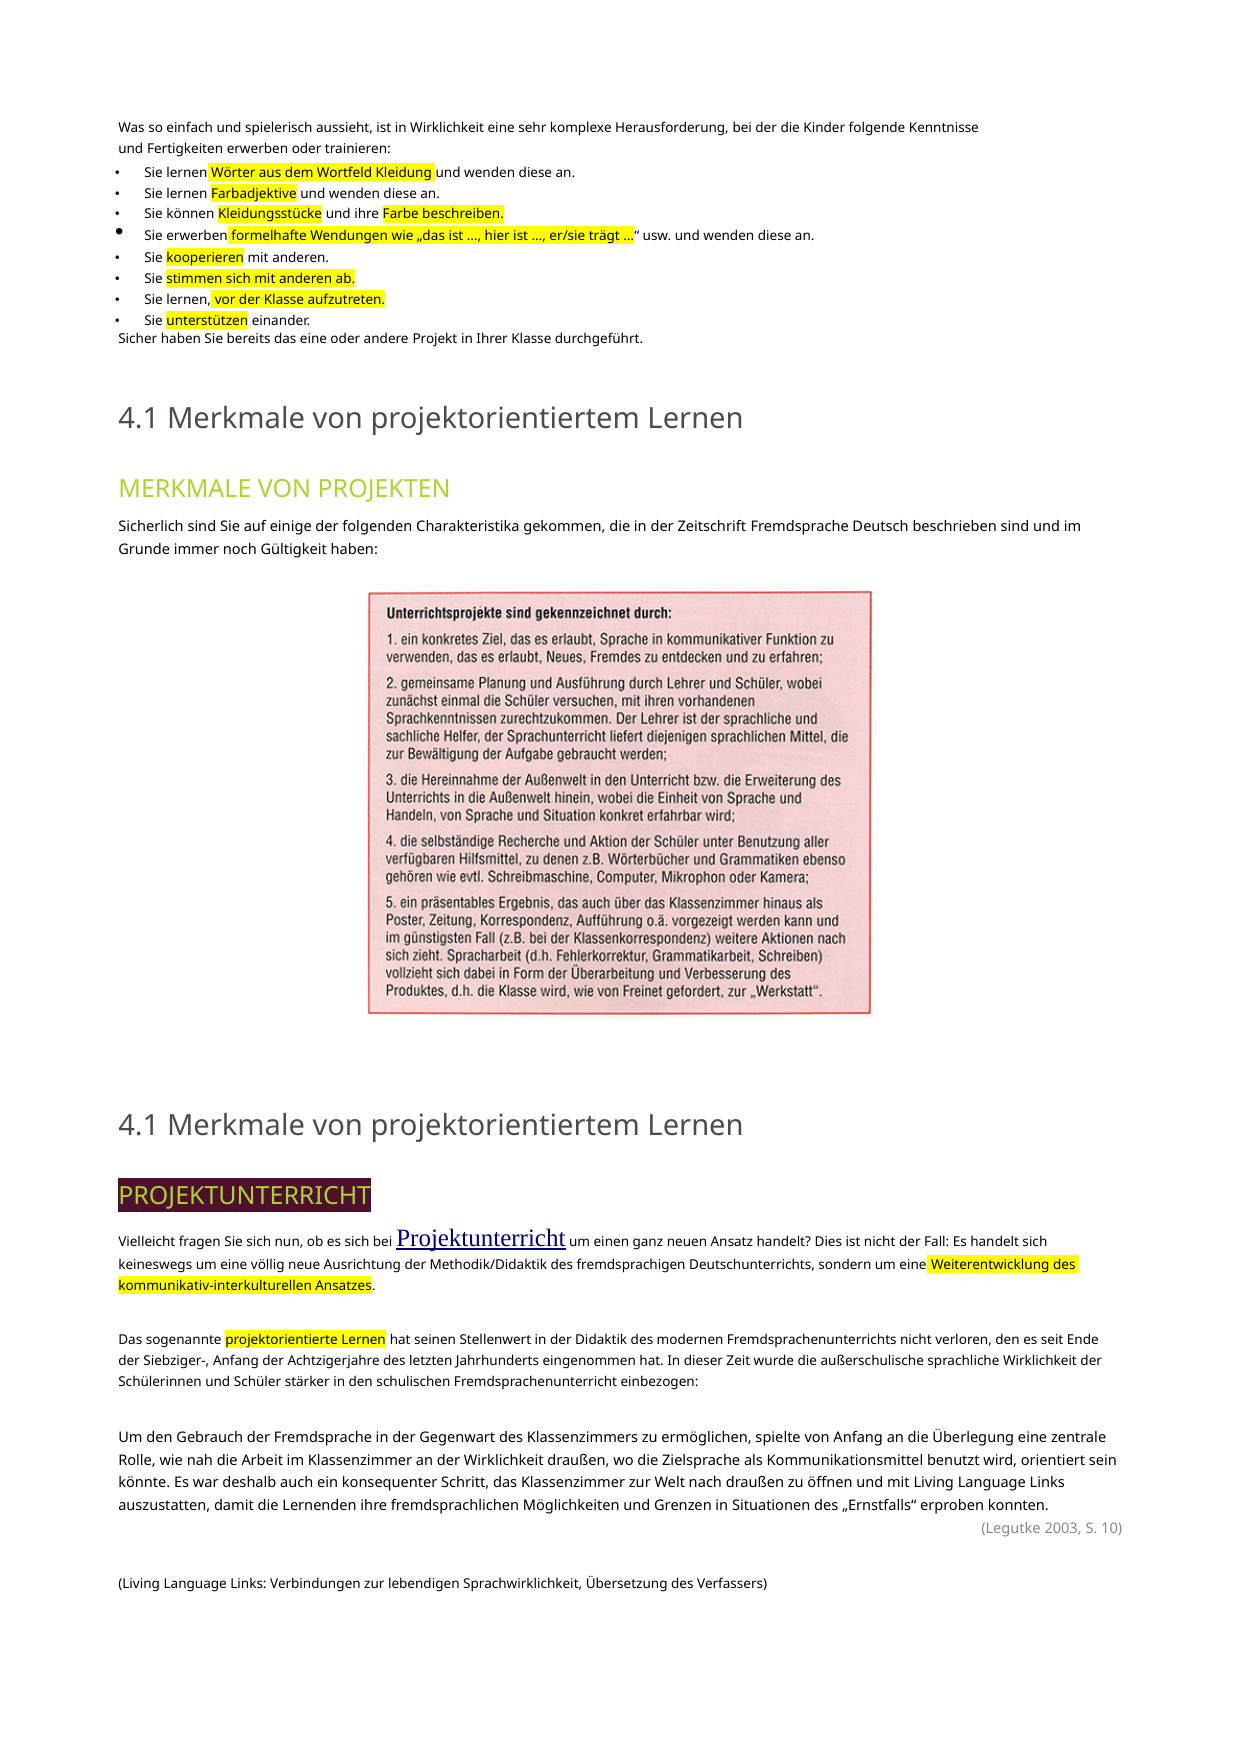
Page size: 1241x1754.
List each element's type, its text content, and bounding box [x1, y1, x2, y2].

list Sie lernen Farbadjektive und wenden diese an. [118, 181, 1122, 202]
text (Legutke 2003, S. 10) [118, 1518, 1122, 1538]
subtitle MERKMALE VON PROJEKTEN [118, 471, 1122, 505]
list Sie lernen, vor der Klasse aufzutreten. [118, 287, 1122, 308]
list Sie stimmen sich mit anderen ab. [118, 266, 1122, 287]
text Sicher haben Sie bereits das eine oder andere Projekt in Ihrer Klasse durchgeführt. [118, 329, 1122, 347]
subtitle PROJEKTUNTERRICHT [118, 1178, 1122, 1212]
picture [363, 584, 877, 1019]
text Das sogenannte projektorientierte Lernen hat seinen Stellenwert in der Didaktik des modernen Fremdsprachenunterrichts nicht verloren, den es seit Ende der Siebziger-, Anfang der Achtzigerjahre des letzten Jahrhunderts eingenommen hat. In dieser Zeit wurde die außerschulische sprachliche Wirklichkeit der Schülerinnen und Schüler stärker in den schulischen Fremdsprachenunterricht einbezogen: [118, 1330, 1122, 1391]
text Vielleicht fragen Sie sich nun, ob es sich bei Projektunterricht um einen ganz neuen Ansatz handelt? Dies ist nicht der Fall: Es handelt sich keineswegs um eine völlig neue Ausrichtung der Methodik/Didaktik des fremdsprachigen Deutschunterrichts, sondern um eine Weiterentwicklung des kommunikativ-interkulturellen Ansatzes. [118, 1223, 1122, 1294]
text (Living Language Links: Verbindungen zur lebendigen Sprachwirklichkeit, Übersetzung des Verfassers) [118, 1573, 1122, 1592]
list Sie unterstützen einander. [118, 308, 1122, 329]
list Sie können Kleidungsstücke und ihre Farbe beschreiben. [118, 202, 1122, 223]
subtitle 4.1 Merkmale von projektorientiertem Lernen [118, 1105, 1122, 1144]
list Sie lernen Wörter aus dem Wortfeld Kleidung und wenden diese an. [118, 160, 1122, 181]
text Was so einfach und spielerisch aussieht, ist in Wirklichkeit eine sehr komplexe Herausforderung, bei der die Kinder folgende Kenntnisse und Fertigkeiten erwerben oder trainieren: [118, 118, 1122, 158]
subtitle 4.1 Merkmale von projektorientiertem Lernen [118, 398, 1122, 437]
list Sie kooperieren mit anderen. [118, 246, 1122, 266]
text Um den Gebrauch der Fremdsprache in der Gegenwart des Klassenzimmers zu ermöglichen, spielte von Anfang an die Überlegung eine zentrale Rolle, wie nah die Arbeit im Klassenzimmer an der Wirklichkeit draußen, wo die Zielsprache als Kommunikationsmittel benutzt wird, orientiert sein könnte. Es war deshalb auch ein konsequenter Schritt, das Klassenzimmer zur Welt nach draußen zu öffnen und mit Living Language Links auszustatten, damit die Lernenden ihre fremdsprachlichen Möglichkeiten und Grenzen in Situationen des „Ernstfalls“ erproben konnten. [118, 1426, 1122, 1515]
text Sicherlich sind Sie auf einige der folgenden Charakteristika gekommen, die in der Zeitschrift Fremdsprache Deutsch beschrieben sind und im Grunde immer noch Gültigkeit haben: [118, 516, 1122, 559]
list Sie erwerben formelhafte Wendungen wie „das ist …, hier ist …, er/sie trägt …“ usw. und wenden diese an. [118, 223, 1122, 246]
